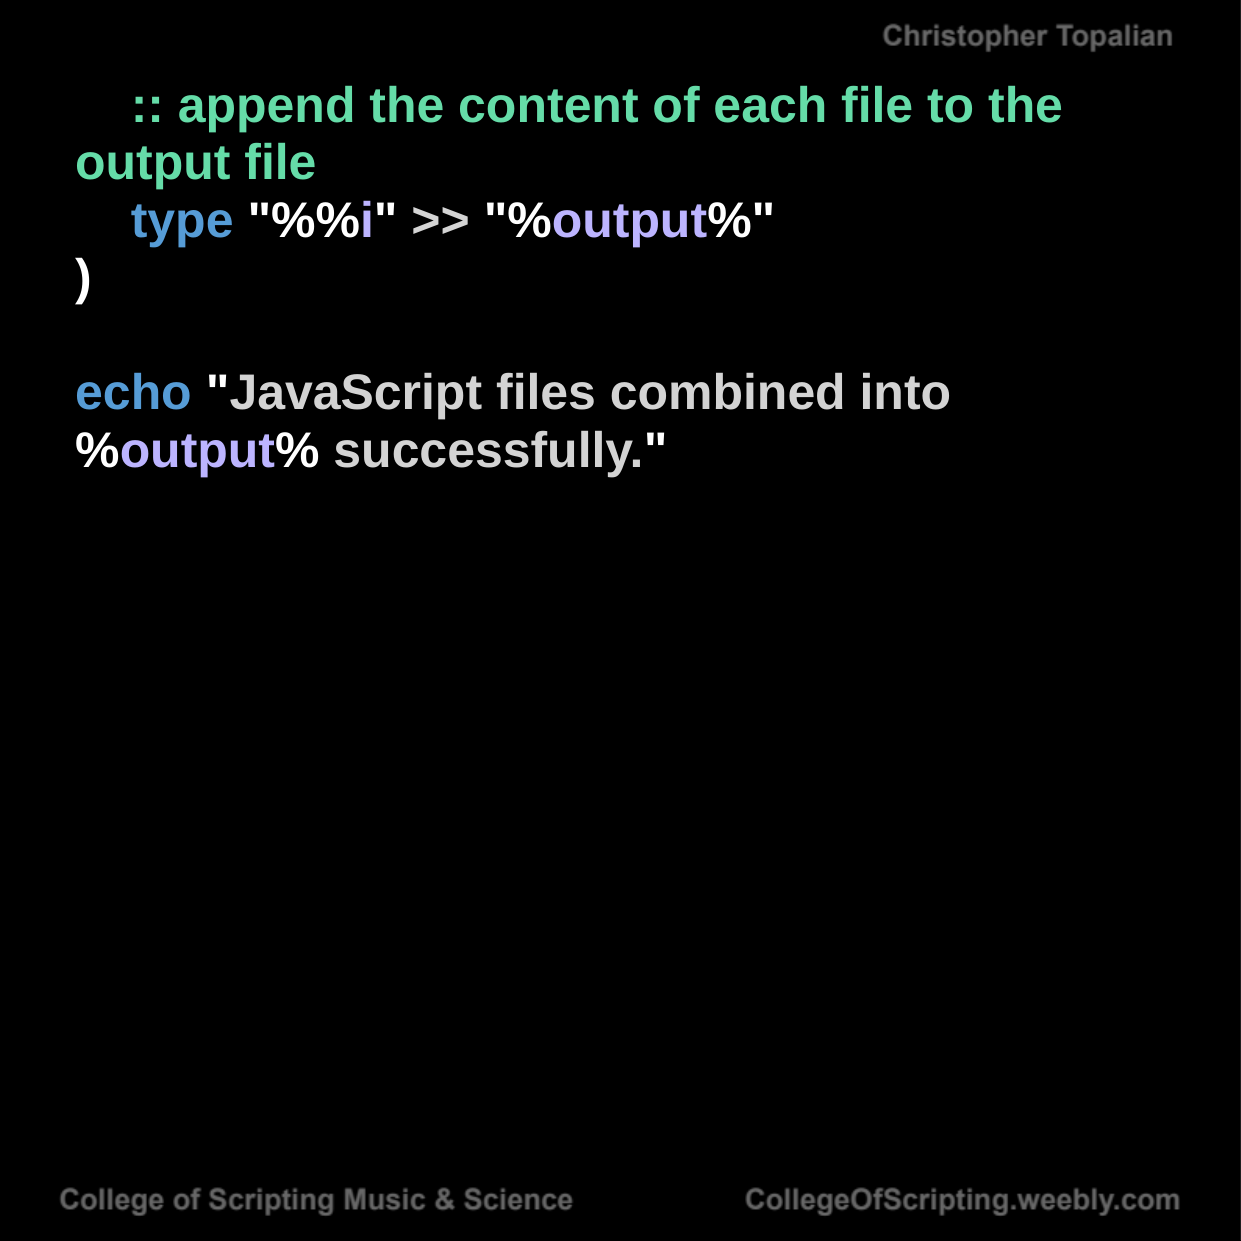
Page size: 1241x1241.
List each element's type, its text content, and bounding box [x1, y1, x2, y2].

text :: append the content of each file to the output file [75, 75, 1166, 190]
text type "%%i" >> "%output%" [75, 190, 1166, 247]
text echo "JavaScript files combined into %output% successfully." [75, 362, 1166, 477]
text ) [75, 247, 1166, 305]
